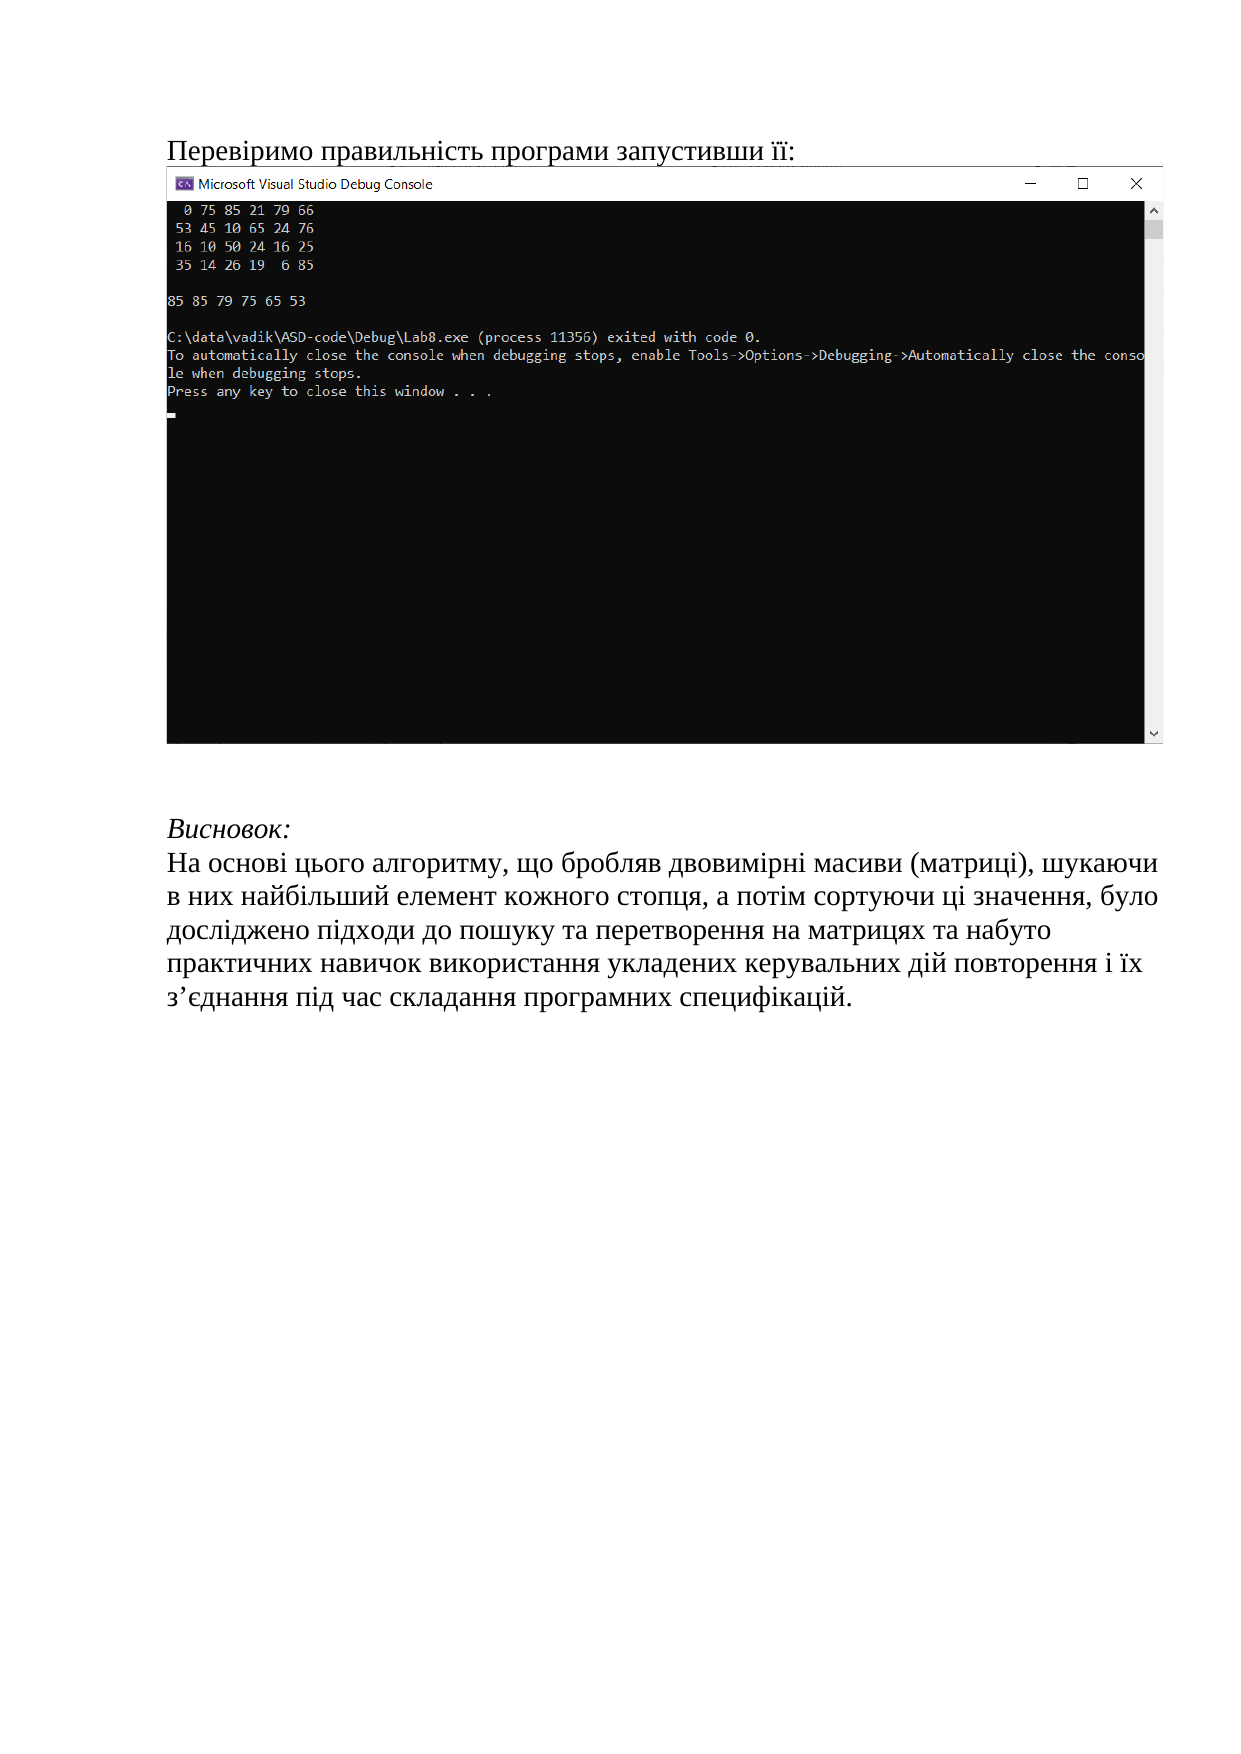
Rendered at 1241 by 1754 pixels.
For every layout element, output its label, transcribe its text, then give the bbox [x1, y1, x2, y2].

text Перевіримо правильність програми запустивши її: [167, 133, 1163, 166]
picture [166, 166, 1164, 744]
text Висновок: [167, 811, 1163, 845]
text На основі цього алгоритму, що бробляв двовимірні масиви (матриці), шукаючи в них найбільший елемент кожного стопця, а потім сортуючи ці значення, було досліджено підходи до пошуку та перетворення на матрицях та набуто практичних навичок використання укладених керувальних дій повторення і їх з’єднання під час складання програмних специфікацій. [167, 845, 1163, 1012]
